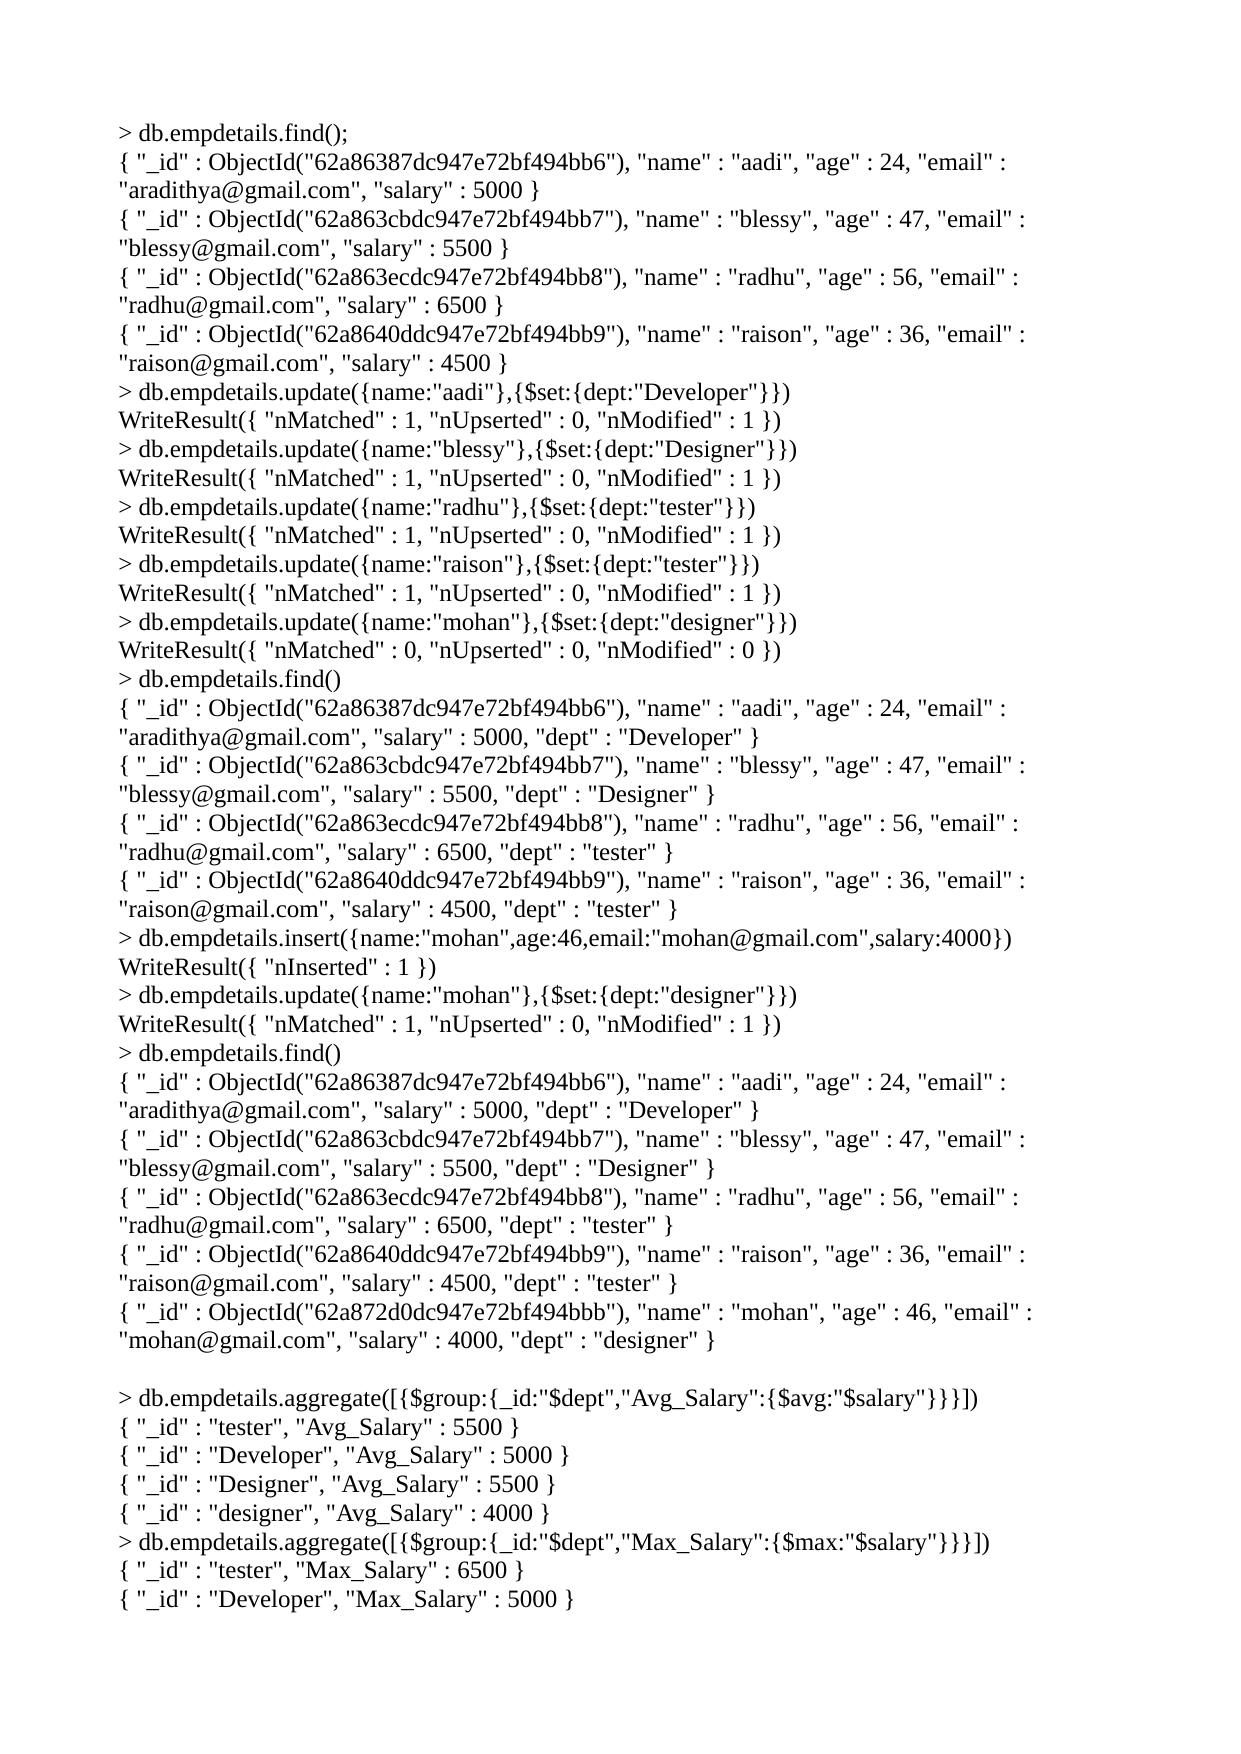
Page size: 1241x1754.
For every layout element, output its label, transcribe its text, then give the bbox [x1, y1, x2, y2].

text { "_id" : "Developer", "Avg_Salary" : 5000 } [118, 1441, 1122, 1469]
text WriteResult({ "nMatched" : 1, "nUpserted" : 0, "nModified" : 1 }) [118, 1009, 1122, 1038]
text > db.empdetails.find() [118, 664, 1122, 693]
text > db.empdetails.find(); [118, 118, 1122, 147]
text > db.empdetails.update({name:"mohan"},{$set:{dept:"designer"}}) [118, 607, 1122, 636]
text { "_id" : ObjectId("62a863ecdc947e72bf494bb8"), "name" : "radhu", "age" : 56, "email" : "radhu@gmail.com", "salary" : 6500, "dept" : "tester" } [118, 1182, 1122, 1239]
text { "_id" : ObjectId("62a86387dc947e72bf494bb6"), "name" : "aadi", "age" : 24, "email" : "aradithya@gmail.com", "salary" : 5000, "dept" : "Developer" } [118, 693, 1122, 751]
text > db.empdetails.update({name:"aadi"},{$set:{dept:"Developer"}}) [118, 377, 1122, 406]
text { "_id" : ObjectId("62a872d0dc947e72bf494bbb"), "name" : "mohan", "age" : 46, "email" : "mohan@gmail.com", "salary" : 4000, "dept" : "designer" } [118, 1297, 1122, 1354]
text { "_id" : ObjectId("62a863ecdc947e72bf494bb8"), "name" : "radhu", "age" : 56, "email" : "radhu@gmail.com", "salary" : 6500, "dept" : "tester" } [118, 808, 1122, 866]
text > db.empdetails.aggregate([{$group:{_id:"$dept","Max_Salary":{$max:"$salary"}}}]) [118, 1527, 1122, 1556]
text > db.empdetails.update({name:"mohan"},{$set:{dept:"designer"}}) [118, 981, 1122, 1009]
text { "_id" : ObjectId("62a863cbdc947e72bf494bb7"), "name" : "blessy", "age" : 47, "email" : "blessy@gmail.com", "salary" : 5500, "dept" : "Designer" } [118, 751, 1122, 808]
text WriteResult({ "nMatched" : 1, "nUpserted" : 0, "nModified" : 1 }) [118, 463, 1122, 492]
text { "_id" : "Developer", "Max_Salary" : 5000 } [118, 1584, 1122, 1613]
text > db.empdetails.insert({name:"mohan",age:46,email:"mohan@gmail.com",salary:4000}) [118, 923, 1122, 952]
text WriteResult({ "nMatched" : 0, "nUpserted" : 0, "nModified" : 0 }) [118, 636, 1122, 664]
text { "_id" : ObjectId("62a863cbdc947e72bf494bb7"), "name" : "blessy", "age" : 47, "email" : "blessy@gmail.com", "salary" : 5500, "dept" : "Designer" } [118, 1124, 1122, 1182]
text WriteResult({ "nMatched" : 1, "nUpserted" : 0, "nModified" : 1 }) [118, 521, 1122, 549]
text { "_id" : ObjectId("62a8640ddc947e72bf494bb9"), "name" : "raison", "age" : 36, "email" : "raison@gmail.com", "salary" : 4500, "dept" : "tester" } [118, 1239, 1122, 1297]
text { "_id" : ObjectId("62a8640ddc947e72bf494bb9"), "name" : "raison", "age" : 36, "email" : "raison@gmail.com", "salary" : 4500 } [118, 319, 1122, 377]
text > db.empdetails.update({name:"blessy"},{$set:{dept:"Designer"}}) [118, 434, 1122, 463]
text { "_id" : "Designer", "Avg_Salary" : 5500 } [118, 1469, 1122, 1498]
text { "_id" : ObjectId("62a863ecdc947e72bf494bb8"), "name" : "radhu", "age" : 56, "email" : "radhu@gmail.com", "salary" : 6500 } [118, 262, 1122, 319]
text { "_id" : "tester", "Avg_Salary" : 5500 } [118, 1412, 1122, 1441]
text WriteResult({ "nInserted" : 1 }) [118, 952, 1122, 981]
text > db.empdetails.update({name:"radhu"},{$set:{dept:"tester"}}) [118, 492, 1122, 521]
text > db.empdetails.aggregate([{$group:{_id:"$dept","Avg_Salary":{$avg:"$salary"}}}]) [118, 1383, 1122, 1412]
text > db.empdetails.find() [118, 1038, 1122, 1067]
text WriteResult({ "nMatched" : 1, "nUpserted" : 0, "nModified" : 1 }) [118, 406, 1122, 434]
text { "_id" : "tester", "Max_Salary" : 6500 } [118, 1556, 1122, 1584]
text { "_id" : ObjectId("62a86387dc947e72bf494bb6"), "name" : "aadi", "age" : 24, "email" : "aradithya@gmail.com", "salary" : 5000 } [118, 147, 1122, 204]
text > db.empdetails.update({name:"raison"},{$set:{dept:"tester"}}) [118, 549, 1122, 578]
text { "_id" : ObjectId("62a863cbdc947e72bf494bb7"), "name" : "blessy", "age" : 47, "email" : "blessy@gmail.com", "salary" : 5500 } [118, 204, 1122, 262]
text WriteResult({ "nMatched" : 1, "nUpserted" : 0, "nModified" : 1 }) [118, 578, 1122, 607]
text { "_id" : "designer", "Avg_Salary" : 4000 } [118, 1498, 1122, 1527]
text { "_id" : ObjectId("62a86387dc947e72bf494bb6"), "name" : "aadi", "age" : 24, "email" : "aradithya@gmail.com", "salary" : 5000, "dept" : "Developer" } [118, 1067, 1122, 1124]
text { "_id" : ObjectId("62a8640ddc947e72bf494bb9"), "name" : "raison", "age" : 36, "email" : "raison@gmail.com", "salary" : 4500, "dept" : "tester" } [118, 866, 1122, 923]
